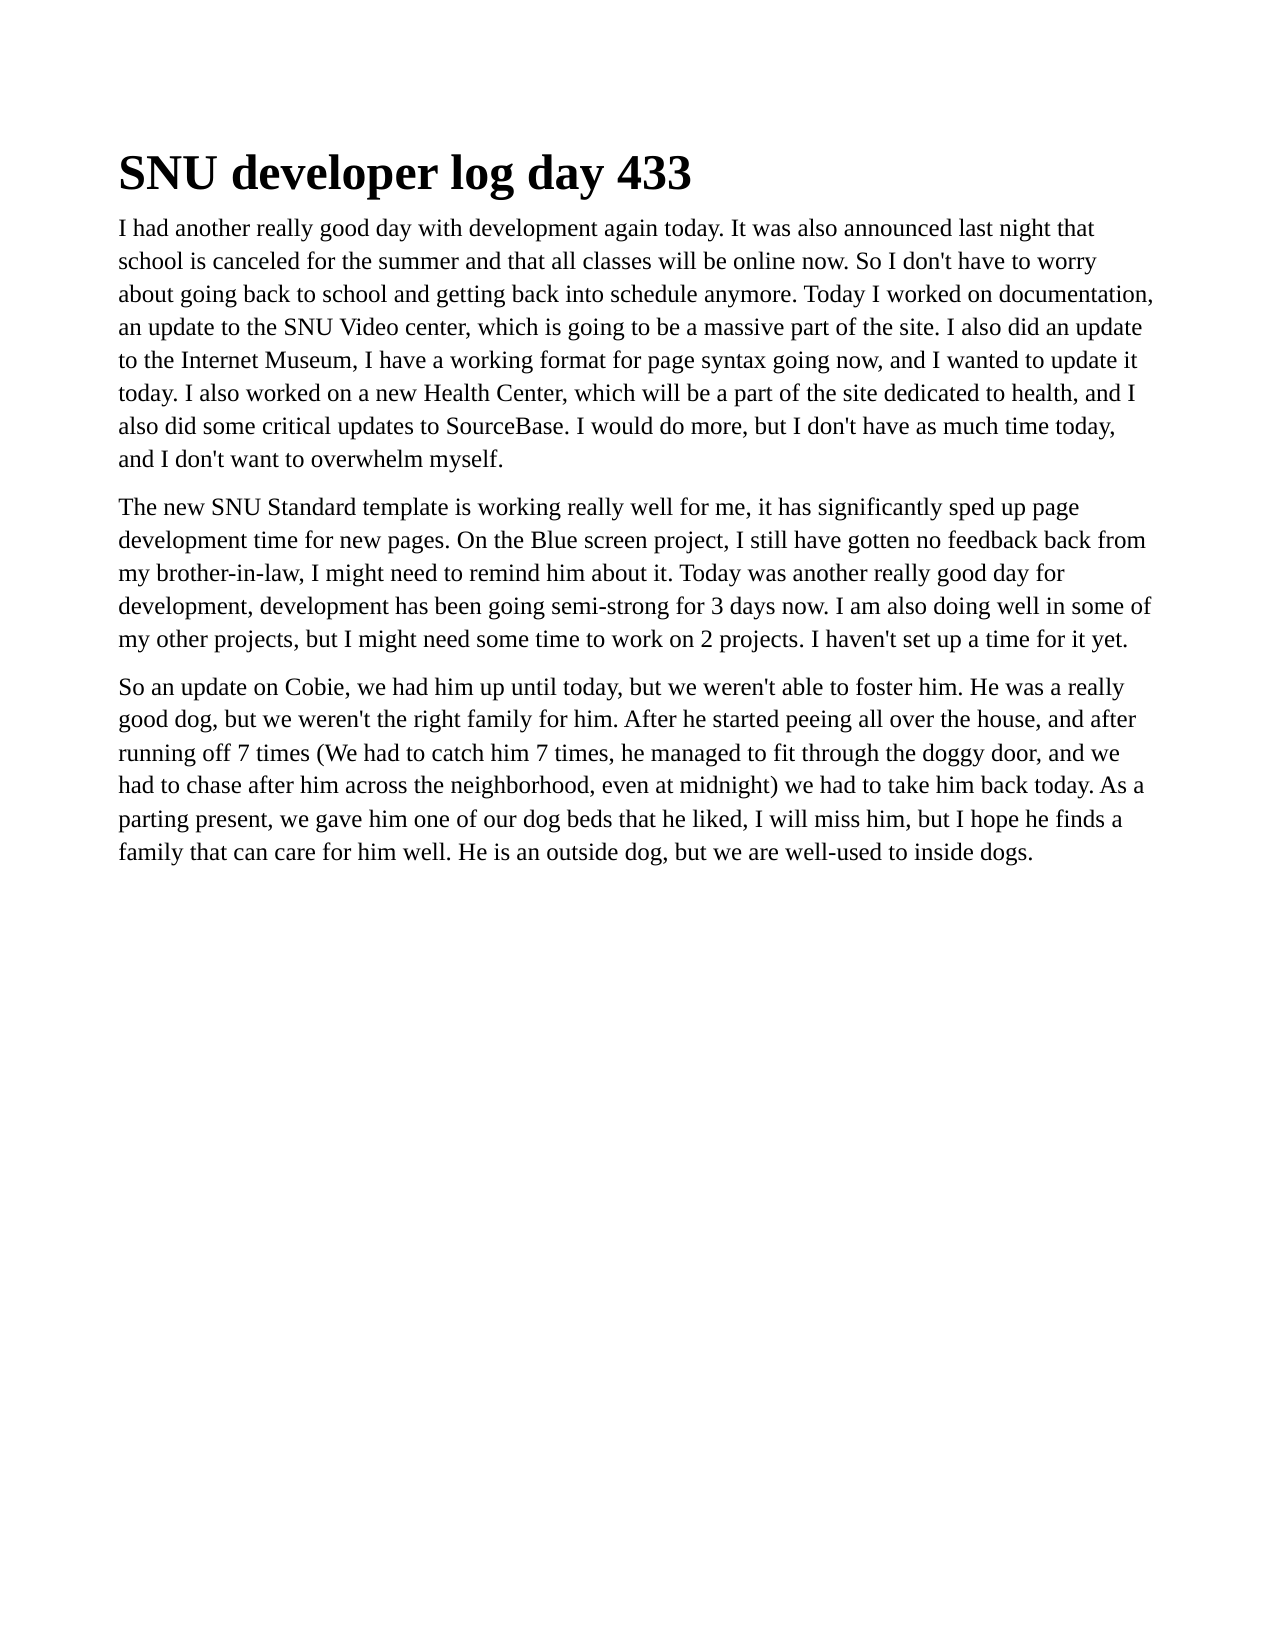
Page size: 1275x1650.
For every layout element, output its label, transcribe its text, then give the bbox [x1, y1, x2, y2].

text So an update on Cobie, we had him up until today, but we weren't able to foster him. He was a really good dog, but we weren't the right family for him. After he started peeing all over the house, and after running off 7 times (We had to catch him 7 times, he managed to fit through the doggy door, and we had to chase after him across the neighborhood, even at midnight) we had to take him back today. As a parting present, we gave him one of our dog beds that he liked, I will miss him, but I hope he finds a family that can care for him well. He is an outside dog, but we are well-used to inside dogs. [118, 672, 1157, 865]
text The new SNU Standard template is working really well for me, it has significantly sped up page development time for new pages. On the Blue screen project, I still have gotten no feedback back from my brother-in-law, I might need to remind him about it. Today was another really good day for development, development has been going semi-strong for 3 days now. I am also doing well in some of my other projects, but I might need some time to work on 2 projects. I haven't set up a time for it yet. [118, 492, 1157, 653]
subtitle SNU developer log day 433 [118, 143, 1157, 201]
text I had another really good day with development again today. It was also announced last night that school is canceled for the summer and that all classes will be online now. So I don't have to worry about going back to school and getting back into schedule anymore. Today I worked on documentation, an update to the SNU Video center, which is going to be a massive part of the site. I also did an update to the Internet Museum, I have a working format for page syntax going now, and I wanted to update it today. I also worked on a new Health Center, which will be a part of the site dedicated to health, and I also did some critical updates to SourceBase. I would do more, but I don't have as much time today, and I don't want to overwhelm myself. [118, 213, 1157, 473]
